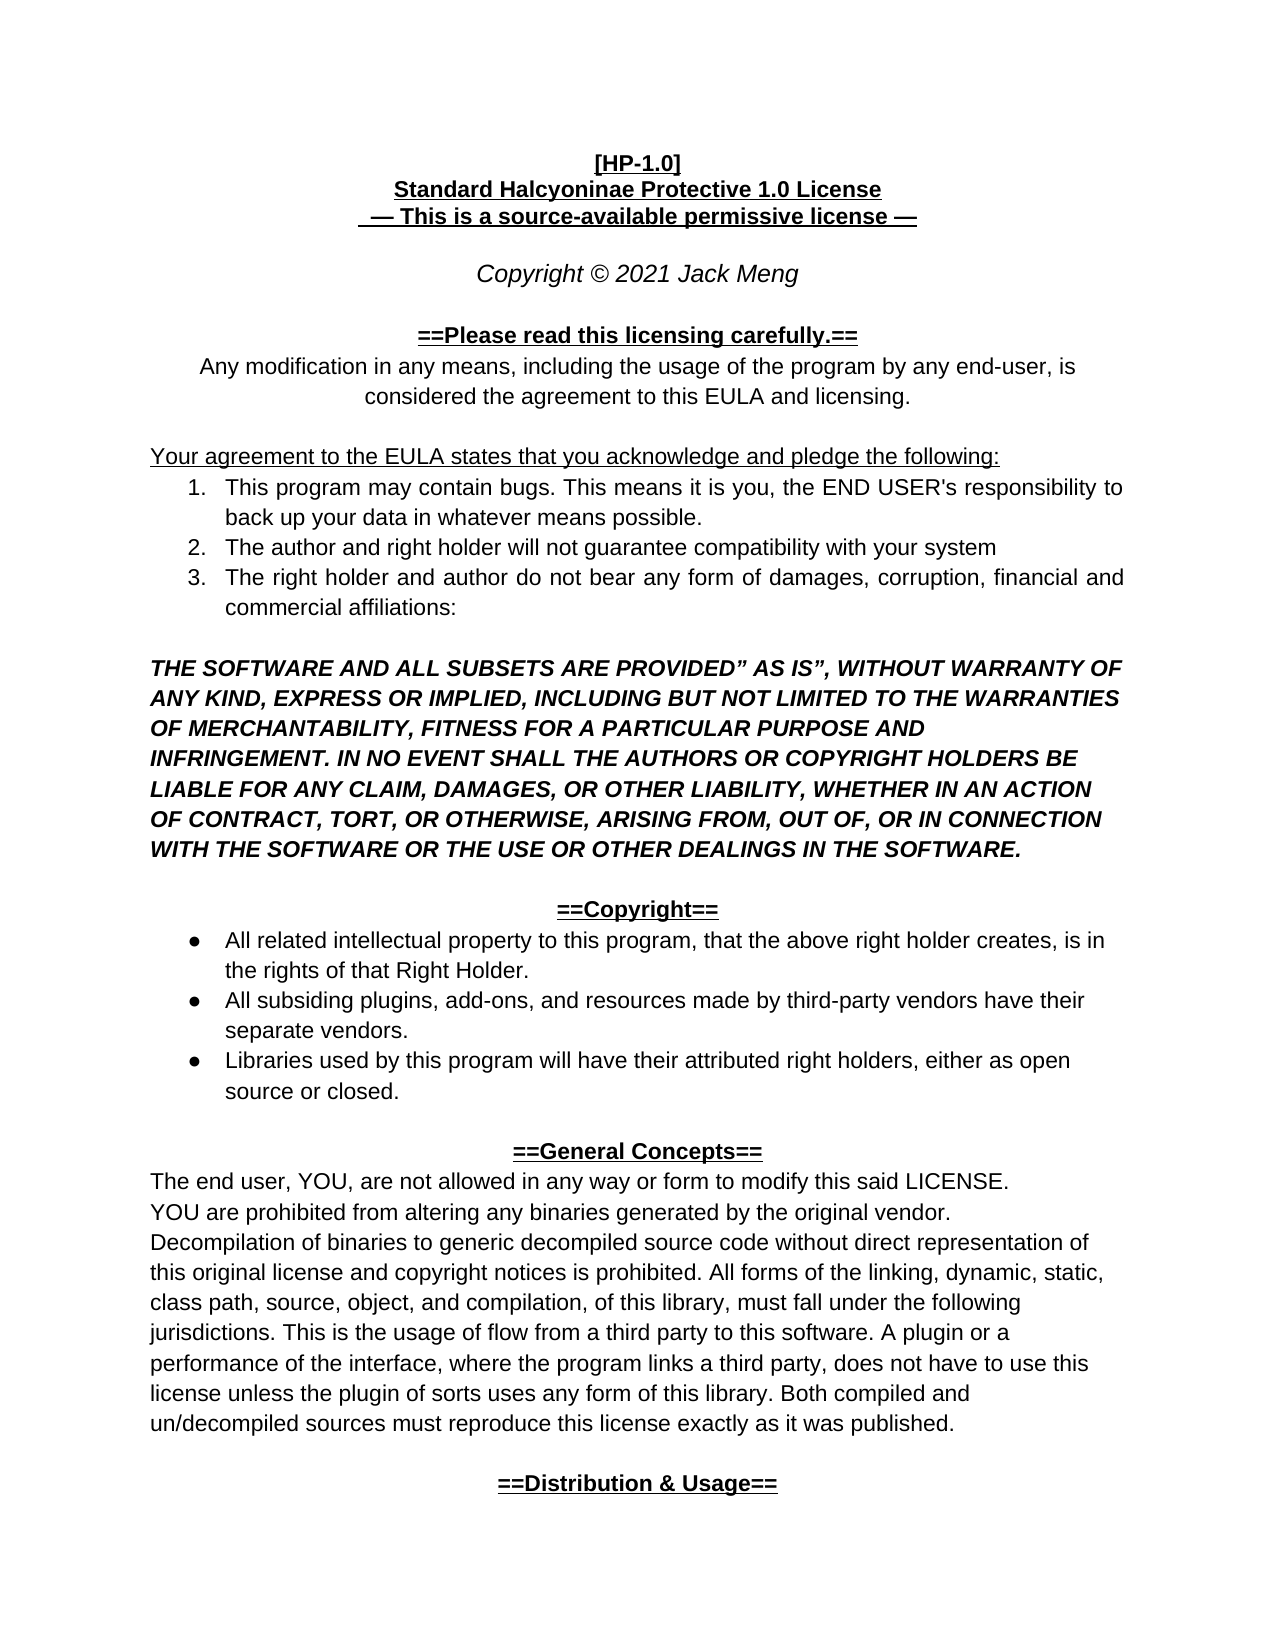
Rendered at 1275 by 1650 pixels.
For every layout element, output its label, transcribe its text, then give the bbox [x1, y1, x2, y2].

list This program may contain bugs. This means it is you, the END USER's responsibility to back up your data in whatever means possible. [187, 473, 1125, 530]
text ==Copyright== [150, 896, 1125, 923]
subtitle [HP-1.0] [150, 150, 1125, 176]
text The end user, YOU, are not allowed in any way or form to modify this said LICENSE. [150, 1168, 1125, 1195]
text ==Distribution & Usage== [150, 1470, 1125, 1497]
list Libraries used by this program will have their attributed right holders, either as open source or closed. [187, 1047, 1125, 1104]
subtitle — This is a source-available permissive license — [150, 203, 1125, 229]
text Any modification in any means, including the usage of the program by any end-user, is considered the agreement to this EULA and licensing. [150, 353, 1125, 409]
list The author and right holder will not guarantee compatibility with your system [187, 534, 1125, 560]
text INFRINGEMENT. IN NO EVENT SHALL THE AUTHORS OR COPYRIGHT HOLDERS BE LIABLE FOR ANY CLAIM, DAMAGES, OR OTHER LIABILITY, WHETHER IN AN ACTION OF CONTRACT, TORT, OR OTHERWISE, ARISING FROM, OUT OF, OR IN CONNECTION WITH THE SOFTWARE OR THE USE OR OTHER DEALINGS IN THE SOFTWARE. [150, 745, 1125, 862]
text YOU are prohibited from altering any binaries generated by the original vendor. [150, 1198, 1125, 1225]
text ==Please read this licensing carefully.== [150, 322, 1125, 349]
list The right holder and author do not bear any form of damages, corruption, financial and commercial affiliations: [187, 564, 1125, 621]
list All related intellectual property to this program, that the above right holder creates, is in the rights of that Right Holder. [187, 927, 1125, 983]
text THE SOFTWARE AND ALL SUBSETS ARE PROVIDED” AS IS”, WITHOUT WARRANTY OF ANY KIND, EXPRESS OR IMPLIED, INCLUDING BUT NOT LIMITED TO THE WARRANTIES OF MERCHANTABILITY, FITNESS FOR A PARTICULAR PURPOSE AND [150, 655, 1125, 742]
text Copyright © 2021 Jack Meng [150, 259, 1125, 288]
text Your agreement to the EULA states that you acknowledge and pledge the following: [150, 443, 1125, 470]
list All subsiding plugins, add-ons, and resources made by third-party vendors have their separate vendors. [187, 987, 1125, 1044]
subtitle Standard Halcyoninae Protective 1.0 License [150, 176, 1125, 203]
text ==General Concepts== [150, 1138, 1125, 1164]
text Decompilation of binaries to generic decompiled source code without direct representation of this original license and copyright notices is prohibited. All forms of the linking, dynamic, static, class path, source, object, and compilation, of this library, must fall under the following jurisdictions. This is the usage of flow from a third party to this software. A plugin or a performance of the interface, where the program links a third party, does not have to use this license unless the plugin of sorts uses any form of this library. Both compiled and un/decompiled sources must reproduce this license exactly as it was published. [150, 1229, 1125, 1436]
